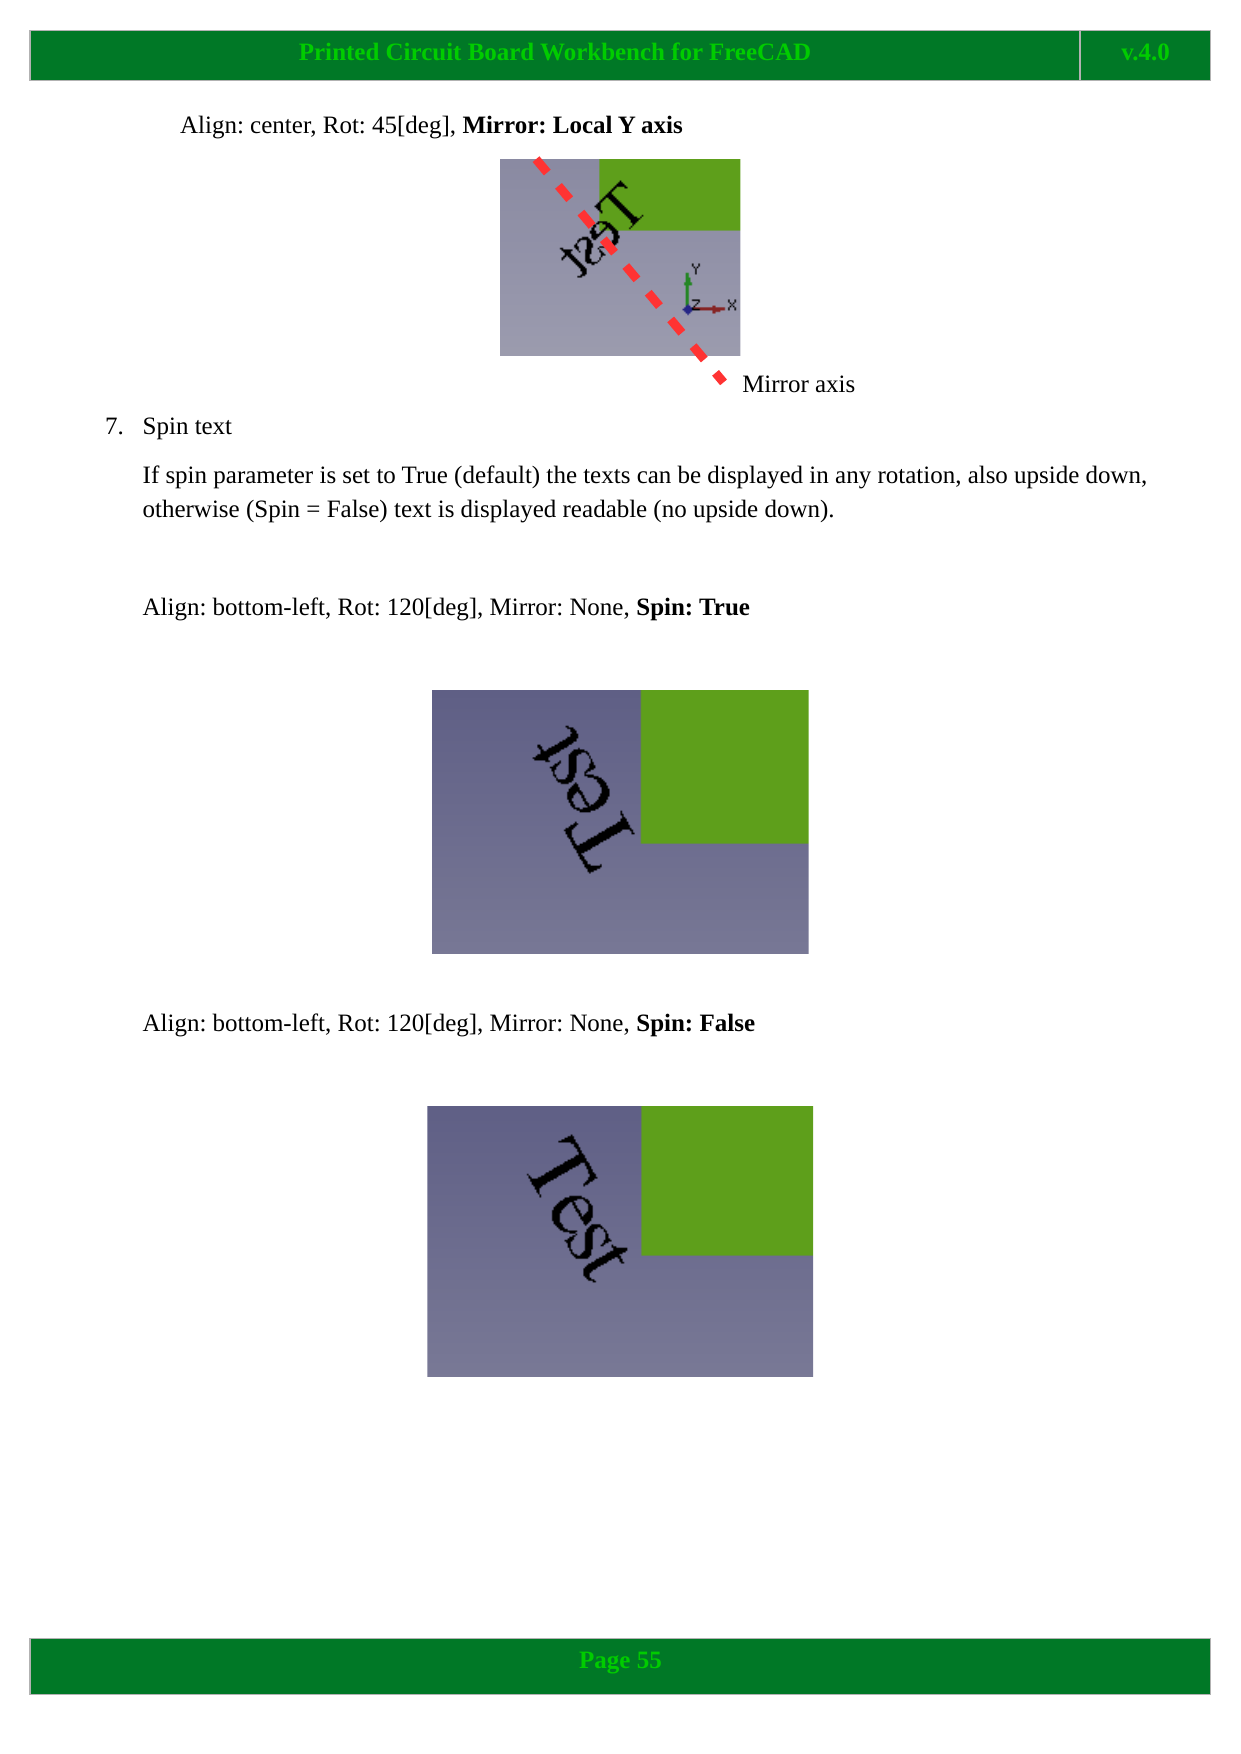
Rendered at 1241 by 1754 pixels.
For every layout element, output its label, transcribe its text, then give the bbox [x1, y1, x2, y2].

picture [427, 1106, 814, 1377]
list Align: center, Rot: 45[deg], Mirror: Local Y axis [142, 110, 1211, 139]
picture [432, 690, 809, 954]
list Align: bottom-left, Rot: 120[deg], Mirror: None, Spin: True [105, 592, 1211, 621]
list If spin parameter is set to True (default) the texts can be displayed in any rotation, also upside down, otherwise (Spin = False) text is displayed readable (no upside down). [105, 460, 1211, 523]
picture [500, 159, 741, 356]
list Align: bottom-left, Rot: 120[deg], Mirror: None, Spin: False [105, 1008, 1211, 1037]
list Spin text [105, 411, 1211, 439]
